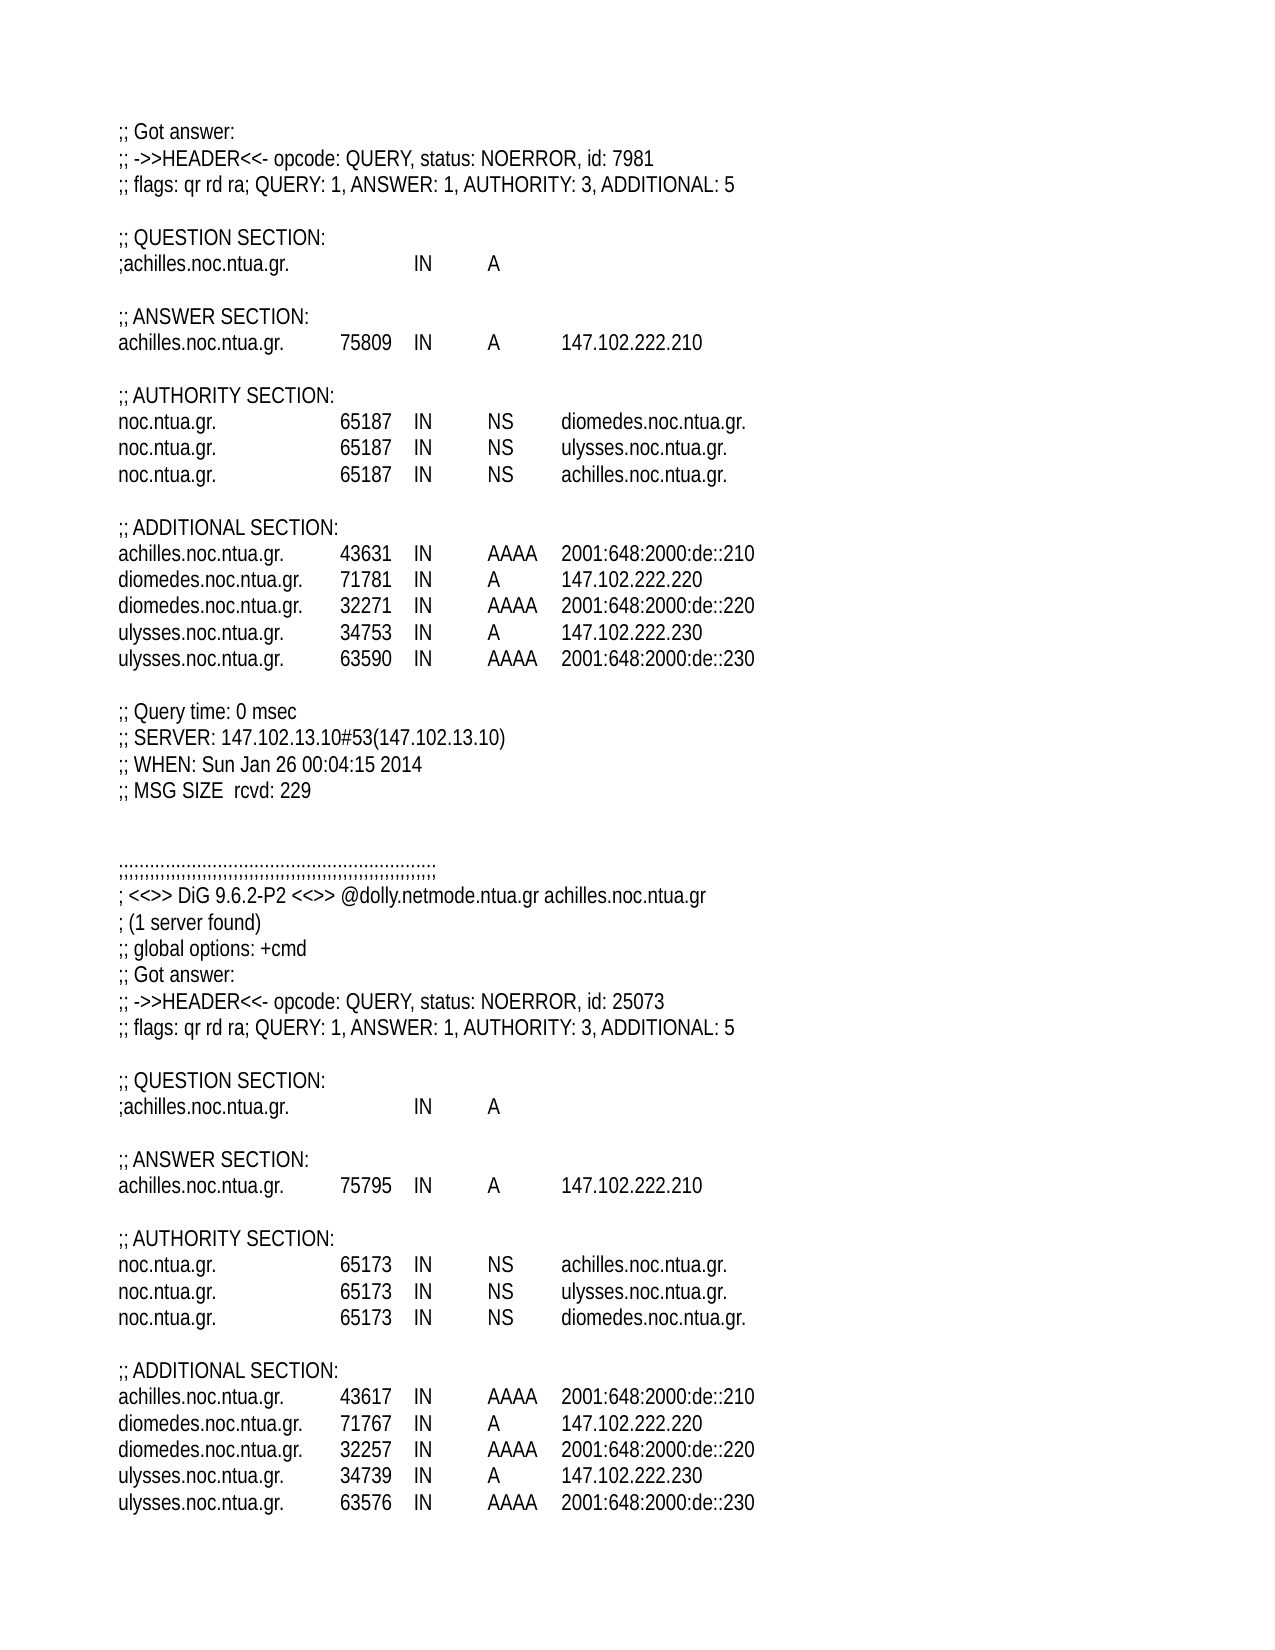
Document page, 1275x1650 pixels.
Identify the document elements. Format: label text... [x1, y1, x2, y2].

text ulysses.noc.ntua.gr. 63576 IN AAAA 2001:648:2000:de::230 [118, 1488, 1157, 1515]
text diomedes.noc.ntua.gr. 32271 IN AAAA 2001:648:2000:de::220 [118, 592, 1157, 619]
text noc.ntua.gr. 65173 IN NS achilles.noc.ntua.gr. [118, 1251, 1157, 1278]
text ; <<>> DiG 9.6.2-P2 <<>> @dolly.netmode.ntua.gr achilles.noc.ntua.gr [118, 882, 1157, 909]
text ;; AUTHORITY SECTION: [118, 1225, 1157, 1251]
text achilles.noc.ntua.gr. 75809 IN A 147.102.222.210 [118, 329, 1157, 355]
text ;; flags: qr rd ra; QUERY: 1, ANSWER: 1, AUTHORITY: 3, ADDITIONAL: 5 [118, 1014, 1157, 1041]
text ;; ADDITIONAL SECTION: [118, 513, 1157, 540]
text ;; ADDITIONAL SECTION: [118, 1357, 1157, 1383]
text ;; Got answer: [118, 118, 1157, 144]
text ;achilles.noc.ntua.gr. IN A [118, 1093, 1157, 1119]
text noc.ntua.gr. 65173 IN NS ulysses.noc.ntua.gr. [118, 1278, 1157, 1304]
text ;;;;;;;;;;;;;;;;;;;;;;;;;;;;;;;;;;;;;;;;;;;;;;;;;;;;;;;;;;;;; [118, 856, 1157, 882]
text ;; Query time: 0 msec [118, 698, 1157, 724]
text ;; ANSWER SECTION: [118, 1146, 1157, 1172]
text ulysses.noc.ntua.gr. 34753 IN A 147.102.222.230 [118, 619, 1157, 645]
text ;; ANSWER SECTION: [118, 303, 1157, 329]
text ulysses.noc.ntua.gr. 63590 IN AAAA 2001:648:2000:de::230 [118, 645, 1157, 672]
text achilles.noc.ntua.gr. 43631 IN AAAA 2001:648:2000:de::210 [118, 540, 1157, 566]
text noc.ntua.gr. 65173 IN NS diomedes.noc.ntua.gr. [118, 1304, 1157, 1330]
text diomedes.noc.ntua.gr. 71781 IN A 147.102.222.220 [118, 566, 1157, 592]
text ulysses.noc.ntua.gr. 34739 IN A 147.102.222.230 [118, 1462, 1157, 1488]
text ;achilles.noc.ntua.gr. IN A [118, 250, 1157, 276]
text noc.ntua.gr. 65187 IN NS ulysses.noc.ntua.gr. [118, 434, 1157, 461]
text noc.ntua.gr. 65187 IN NS achilles.noc.ntua.gr. [118, 461, 1157, 487]
text ;; WHEN: Sun Jan 26 00:04:15 2014 [118, 751, 1157, 777]
text ;; MSG SIZE rcvd: 229 [118, 777, 1157, 803]
text ;; QUESTION SECTION: [118, 1067, 1157, 1093]
text achilles.noc.ntua.gr. 75795 IN A 147.102.222.210 [118, 1172, 1157, 1199]
text noc.ntua.gr. 65187 IN NS diomedes.noc.ntua.gr. [118, 408, 1157, 434]
text diomedes.noc.ntua.gr. 32257 IN AAAA 2001:648:2000:de::220 [118, 1436, 1157, 1462]
text diomedes.noc.ntua.gr. 71767 IN A 147.102.222.220 [118, 1409, 1157, 1436]
text ;; ->>HEADER<<- opcode: QUERY, status: NOERROR, id: 7981 [118, 144, 1157, 171]
text ;; SERVER: 147.102.13.10#53(147.102.13.10) [118, 724, 1157, 751]
text ;; Got answer: [118, 961, 1157, 988]
text ;; flags: qr rd ra; QUERY: 1, ANSWER: 1, AUTHORITY: 3, ADDITIONAL: 5 [118, 171, 1157, 197]
text achilles.noc.ntua.gr. 43617 IN AAAA 2001:648:2000:de::210 [118, 1383, 1157, 1409]
text ;; global options: +cmd [118, 935, 1157, 961]
text ;; AUTHORITY SECTION: [118, 382, 1157, 408]
text ;; QUESTION SECTION: [118, 223, 1157, 250]
text ; (1 server found) [118, 909, 1157, 935]
text ;; ->>HEADER<<- opcode: QUERY, status: NOERROR, id: 25073 [118, 988, 1157, 1014]
